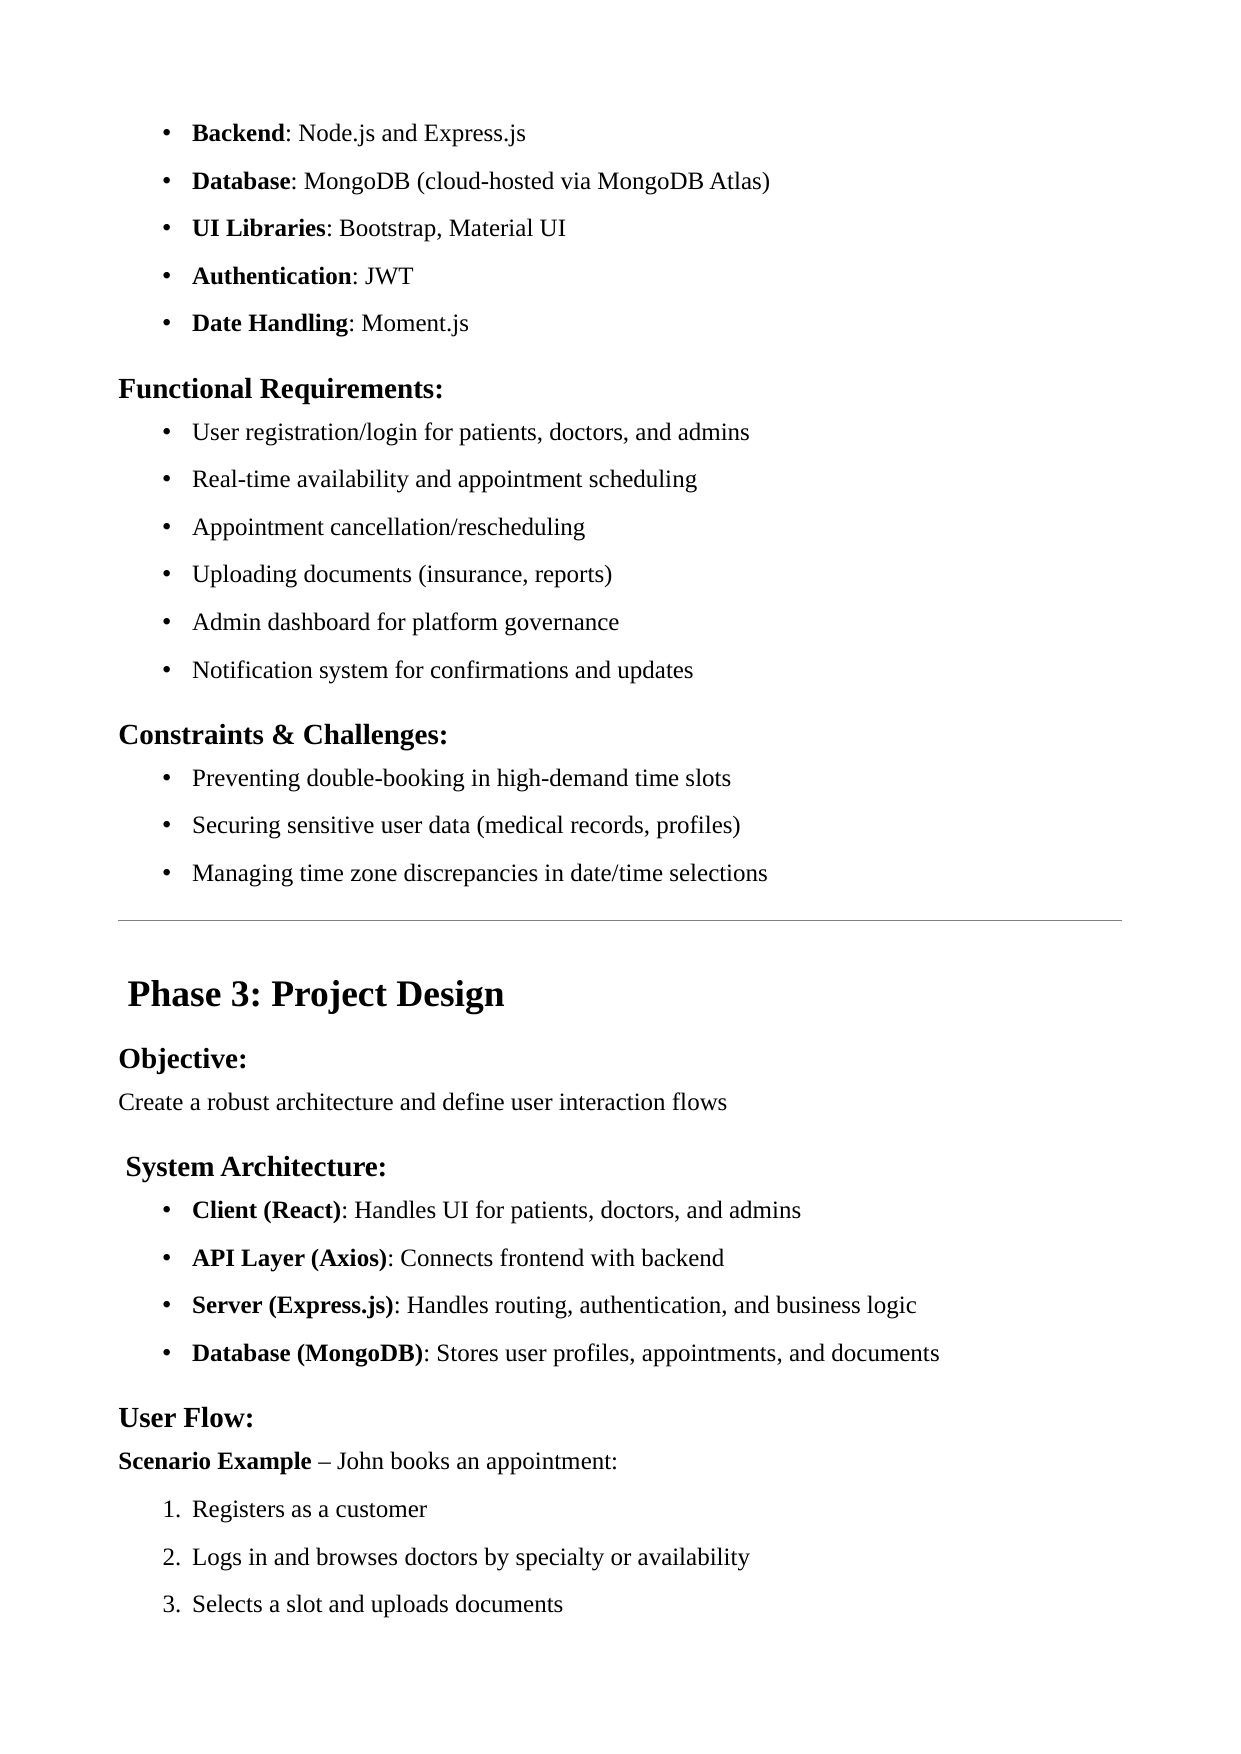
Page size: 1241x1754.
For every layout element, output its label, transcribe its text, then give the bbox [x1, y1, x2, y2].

list Client (React): Handles UI for patients, doctors, and admins [162, 1195, 1122, 1224]
list Server (Express.js): Handles routing, authentication, and business logic [162, 1291, 1122, 1319]
list Real-time availability and appointment scheduling [162, 464, 1122, 493]
list Preventing double-booking in high-demand time slots [162, 763, 1122, 792]
list Backend: Node.js and Express.js [162, 118, 1122, 147]
list Logs in and browses doctors by specialty or availability [162, 1542, 1122, 1570]
subtitle Functional Requirements: [118, 371, 1122, 404]
list Notification system for confirmations and updates [162, 655, 1122, 683]
list Date Handling: Moment.js [162, 308, 1122, 337]
list Selects a slot and uploads documents [162, 1589, 1122, 1618]
list Authentication: JWT [162, 261, 1122, 290]
list Securing sensitive user data (medical records, profiles) [162, 811, 1122, 839]
list Uploading documents (insurance, reports) [162, 559, 1122, 588]
list API Layer (Axios): Connects frontend with backend [162, 1243, 1122, 1272]
list Managing time zone discrepancies in date/time selections [162, 858, 1122, 887]
subtitle Constraints & Challenges: [118, 717, 1122, 751]
subtitle User Flow: [118, 1400, 1122, 1434]
list Appointment cancellation/rescheduling [162, 512, 1122, 541]
list Database: MongoDB (cloud-hosted via MongoDB Atlas) [162, 166, 1122, 194]
text Scenario Example – John books an appointment: [118, 1446, 1122, 1475]
list UI Libraries: Bootstrap, Material UI [162, 213, 1122, 242]
list Database (MongoDB): Stores user profiles, appointments, and documents [162, 1338, 1122, 1367]
list User registration/login for patients, doctors, and admins [162, 417, 1122, 446]
list Admin dashboard for platform governance [162, 607, 1122, 636]
subtitle Phase 3: Project Design [118, 971, 1122, 1014]
text Create a robust architecture and define user interaction flows [118, 1087, 1122, 1116]
subtitle Objective: [118, 1041, 1122, 1075]
subtitle System Architecture: [118, 1149, 1122, 1183]
list Registers as a customer [162, 1494, 1122, 1523]
